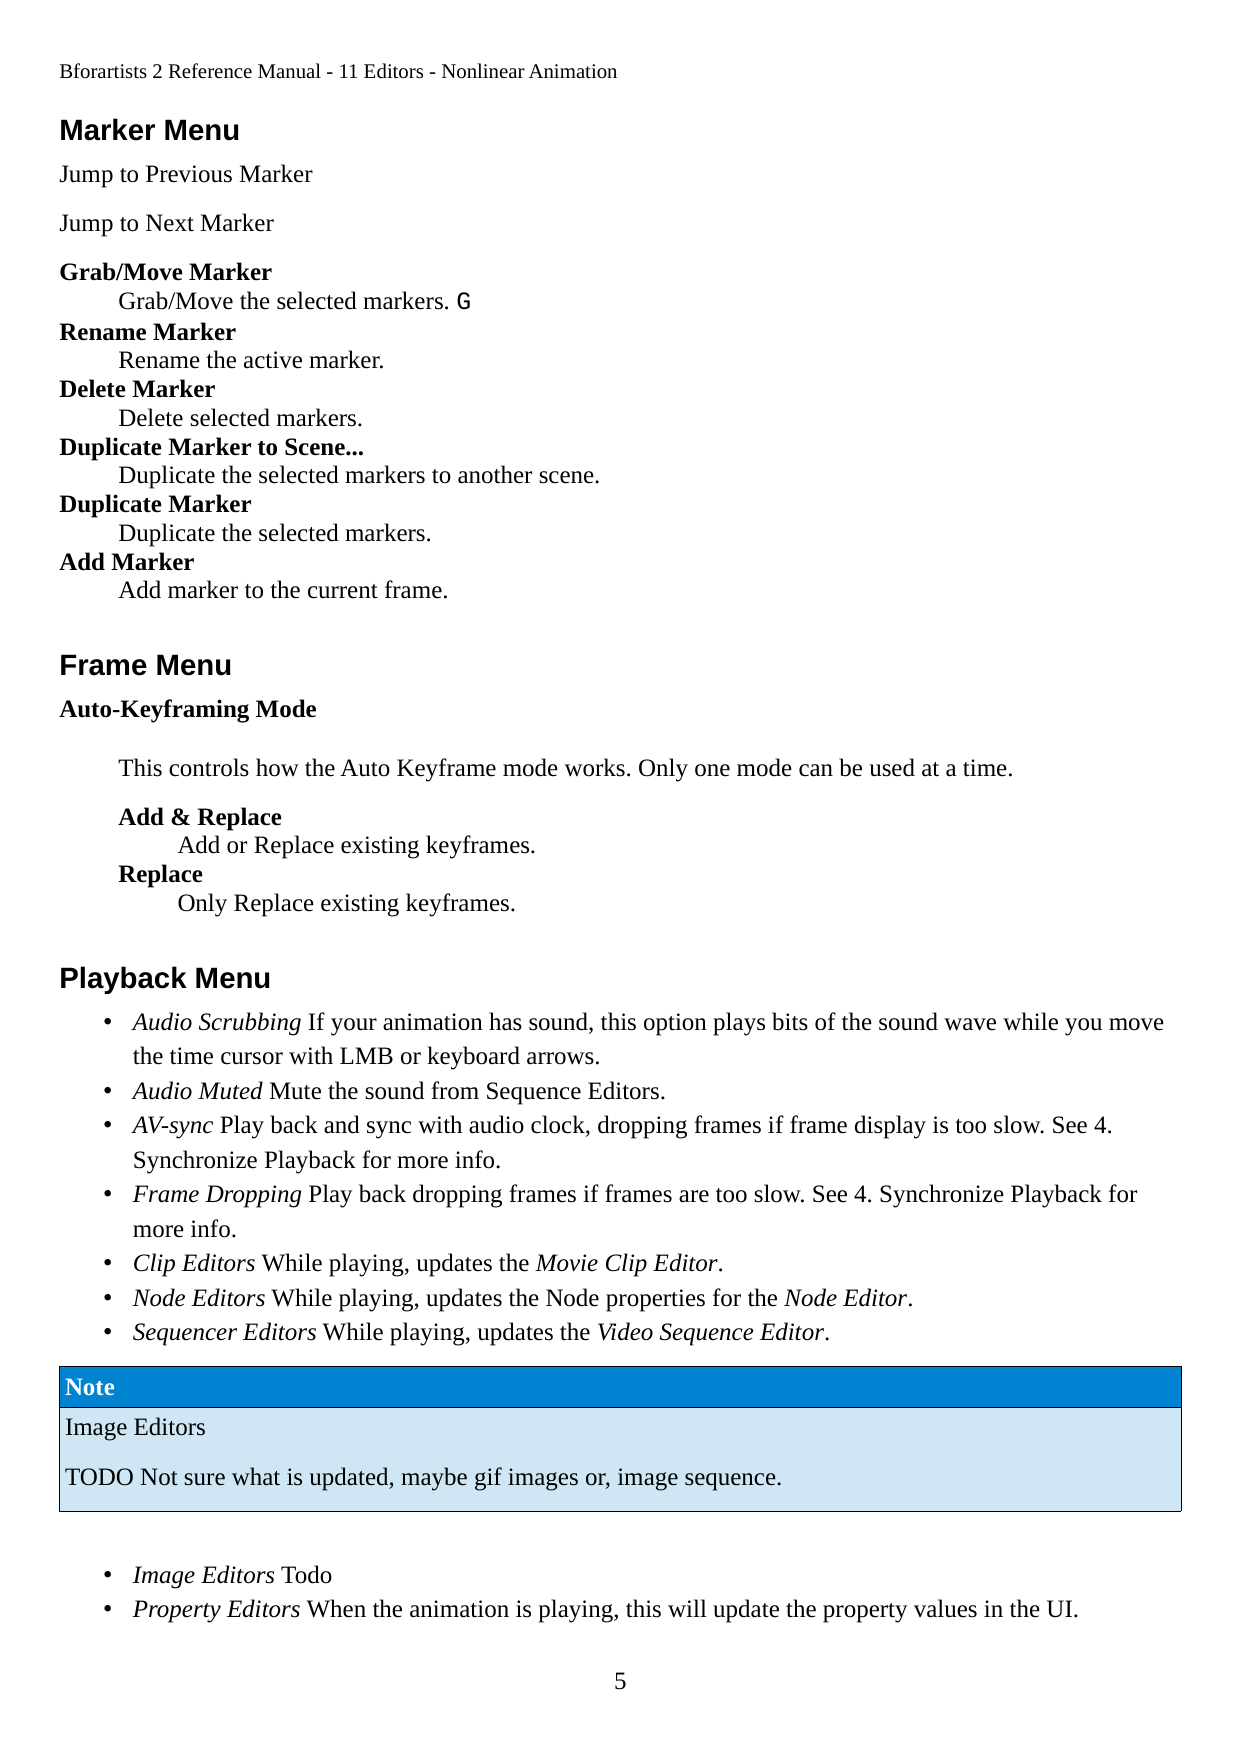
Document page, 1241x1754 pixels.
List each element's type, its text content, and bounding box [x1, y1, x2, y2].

list Frame Dropping Play back dropping frames if frames are too slow. See 4. Synchronize Playback for more info. [103, 1179, 1181, 1243]
subtitle Marker Menu [59, 113, 1181, 146]
text Jump to Next Marker [59, 208, 1181, 237]
list Node Editors While playing, updates the Node properties for the Node Editor. [103, 1283, 1181, 1312]
list Add marker to the current frame. [118, 575, 1181, 604]
list Clip Editors While playing, updates the Movie Clip Editor. [103, 1248, 1181, 1277]
list Audio Muted Mute the sound from Sequence Editors. [103, 1076, 1181, 1105]
subtitle Grab/Move Marker [59, 257, 1181, 286]
subtitle Duplicate Marker to Scene... [59, 432, 1181, 460]
list Grab/Move the selected markers. G [118, 286, 1181, 317]
text Jump to Previous Marker [59, 159, 1181, 188]
list Duplicate the selected markers to another scene. [118, 460, 1181, 489]
table_cell Image Editors TODO Not sure what is updated, maybe gif images or, image sequence. [60, 1408, 1181, 1511]
subtitle Delete Marker [59, 374, 1181, 403]
list Delete selected markers. [118, 403, 1181, 432]
list Sequencer Editors While playing, updates the Video Sequence Editor. [103, 1317, 1181, 1346]
subtitle Duplicate Marker [59, 489, 1181, 518]
subtitle Add & Replace [118, 802, 1181, 830]
list Add or Replace existing keyframes. [177, 830, 1181, 859]
list Duplicate the selected markers. [118, 518, 1181, 547]
list AV-sync Play back and sync with audio clock, dropping frames if frame display is too slow. See 4. Synchronize Playback for more info. [103, 1110, 1181, 1174]
subtitle Playback Menu [59, 961, 1181, 994]
list Property Editors When the animation is playing, this will update the property values in the UI. [103, 1594, 1181, 1623]
list Audio Scrubbing If your animation has sound, this option plays bits of the sound wave while you move the time cursor with LMB or keyboard arrows. [103, 1007, 1181, 1070]
list Only Replace existing keyframes. [177, 888, 1181, 917]
subtitle Add Marker [59, 547, 1181, 575]
table_header Note [60, 1367, 1181, 1407]
subtitle Replace [118, 859, 1181, 888]
subtitle Auto-Keyframing Mode [59, 694, 1181, 723]
subtitle Rename Marker [59, 317, 1181, 345]
list Rename the active marker. [118, 345, 1181, 374]
subtitle Frame Menu [59, 648, 1181, 682]
text This controls how the Auto Keyframe mode works. Only one mode can be used at a time. [118, 753, 1181, 781]
list Image Editors Todo [103, 1560, 1181, 1588]
